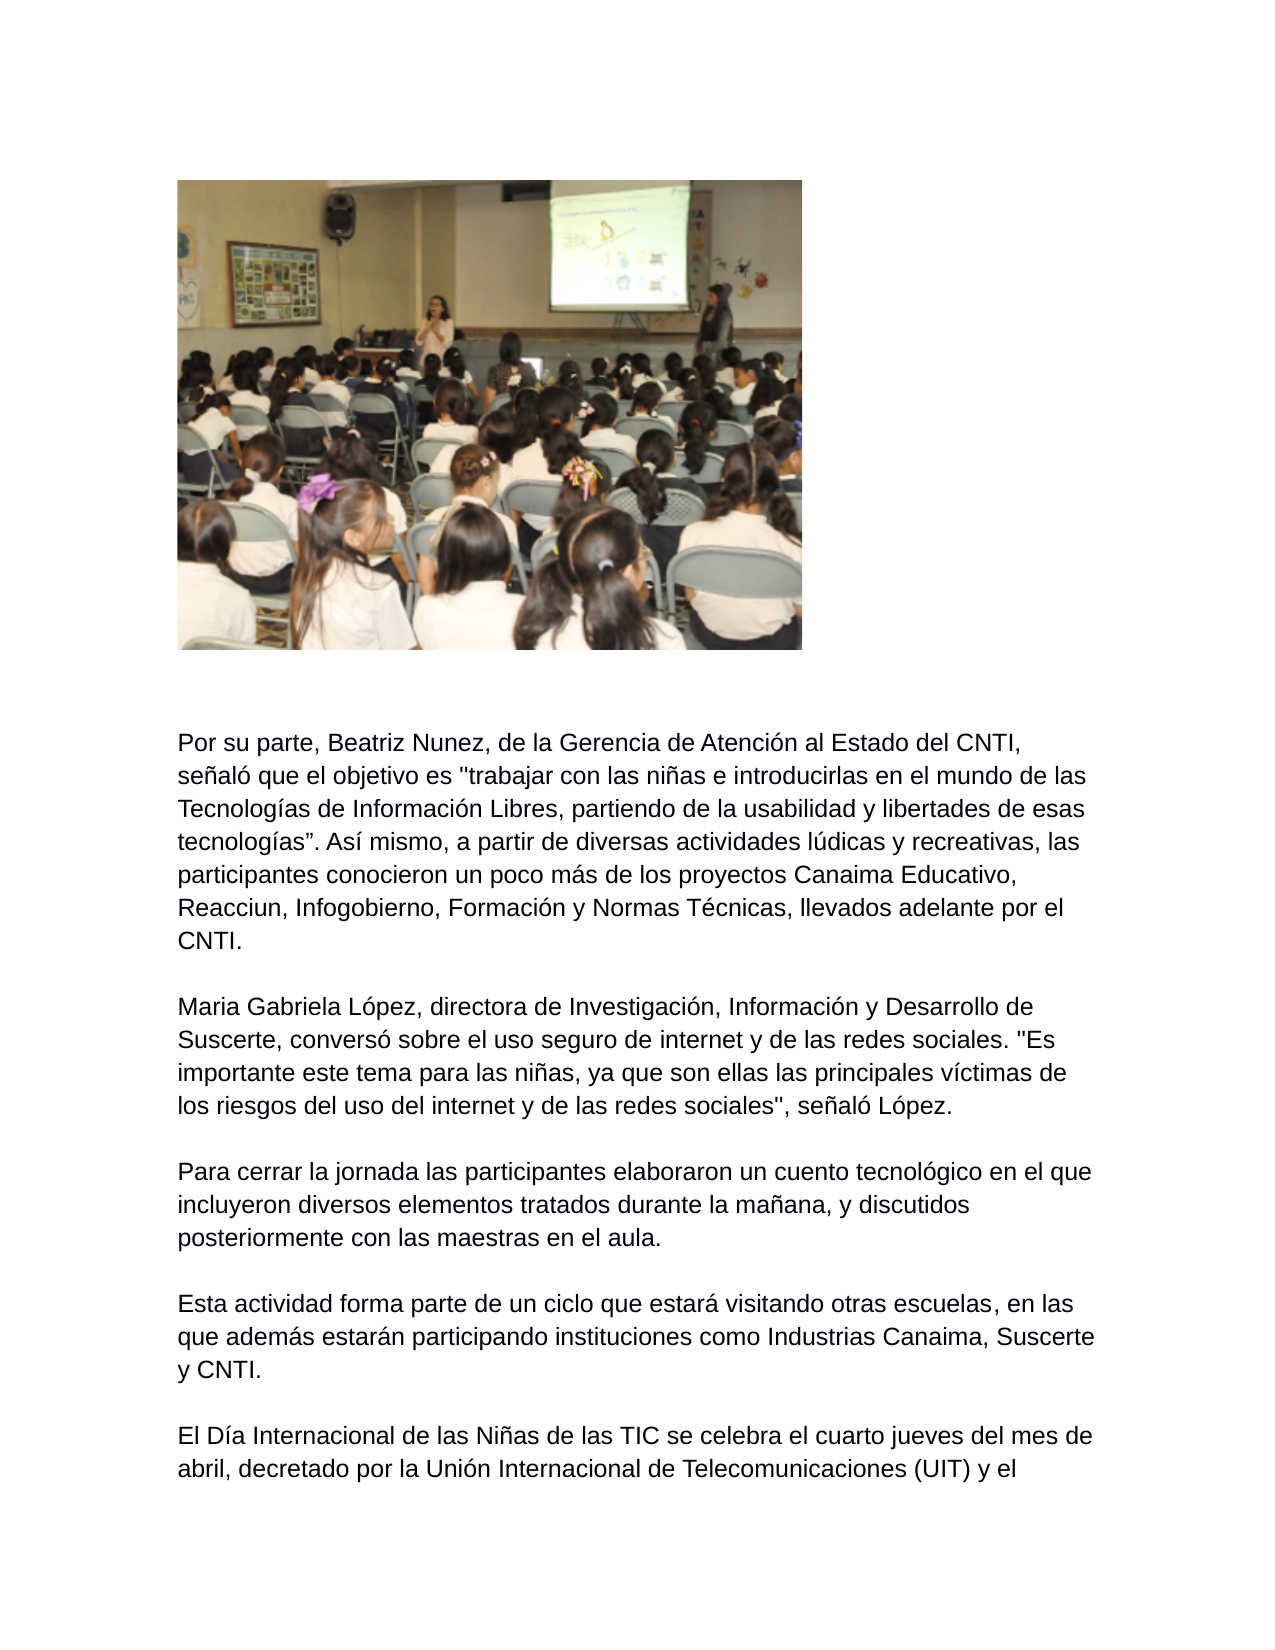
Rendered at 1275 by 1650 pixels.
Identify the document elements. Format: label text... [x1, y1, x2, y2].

picture [177, 180, 803, 650]
text Por su parte, Beatriz Nunez, de la Gerencia de Atención al Estado del CNTI, señaló que el objetivo es ''trabajar con las niñas e introducirlas en el mundo de las Tecnologías de Información Libres, partiendo de la usabilidad y libertades de esas tecnologías”. Así mismo, a partir de diversas actividades lúdicas y recreativas, las participantes conocieron un poco más de los proyectos Canaima Educativo, Reacciun, Infogobierno, Formación y Normas Técnicas, llevados adelante por el CNTI. Maria Gabriela López, directora de Investigación, Información y Desarrollo de Suscerte, conversó sobre el uso seguro de internet y de las redes sociales. ''Es importante este tema para las niñas, ya que son ellas las principales víctimas de los riesgos del uso del internet y de las redes sociales'', señaló López. Para cerrar la jornada las participantes elaboraron un cuento tecnológico en el que incluyeron diversos elementos tratados durante la mañana, y discutidos posteriormente con las maestras en el aula. Esta actividad forma parte de un ciclo que estará visitando otras escuelas, en las que además estarán participando instituciones como Industrias Canaima, Suscerte y CNTI. El Día Internacional de las Niñas de las TIC se celebra el cuarto jueves del mes de abril, decretado por la Unión Internacional de Telecomunicaciones (UIT) y el [177, 728, 1098, 1483]
